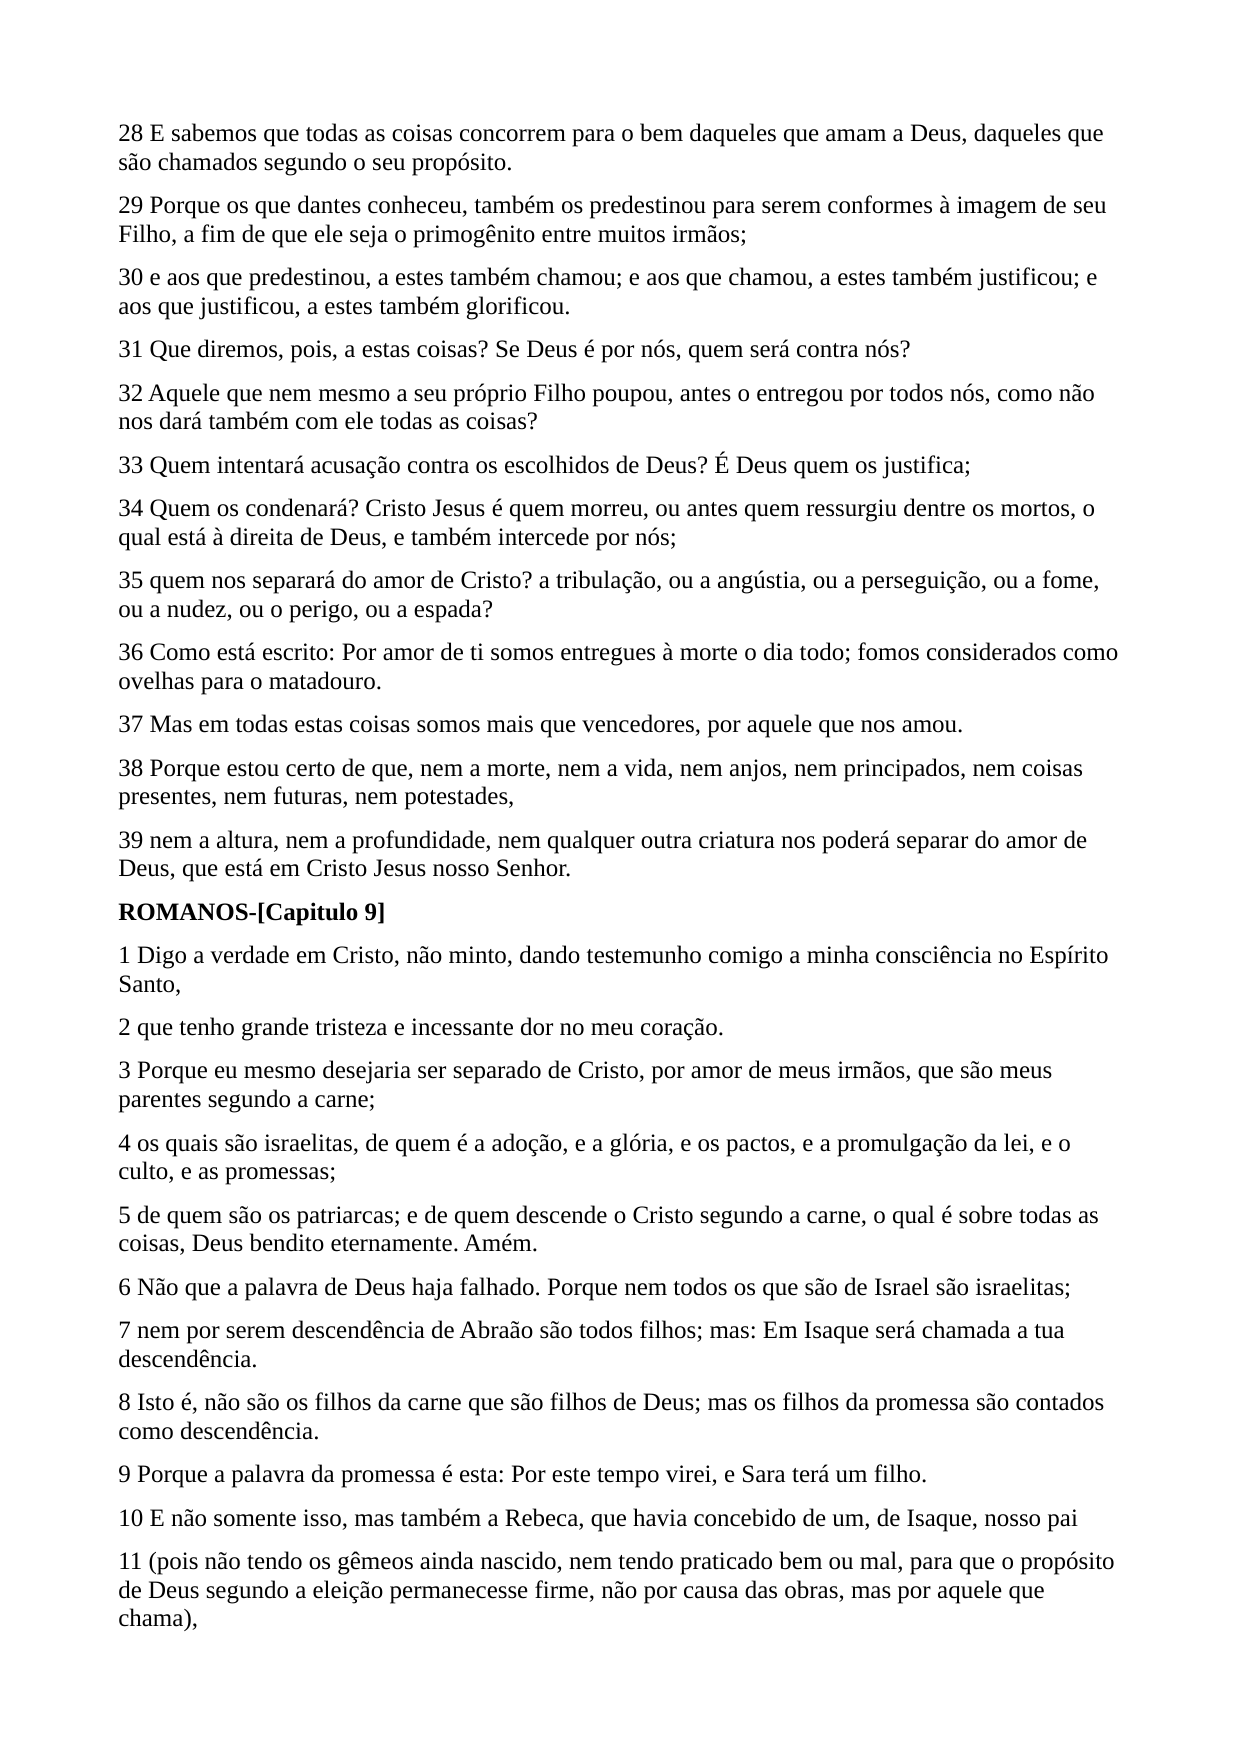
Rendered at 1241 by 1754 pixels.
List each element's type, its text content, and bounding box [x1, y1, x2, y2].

text 4 os quais são israelitas, de quem é a adoção, e a glória, e os pactos, e a promulgação da lei, e o culto, e as promessas; [118, 1128, 1122, 1185]
text 2 que tenho grande tristeza e incessante dor no meu coração. [118, 1012, 1122, 1041]
text 8 Isto é, não são os filhos da carne que são filhos de Deus; mas os filhos da promessa são contados como descendência. [118, 1387, 1122, 1445]
text 35 quem nos separará do amor de Cristo? a tribulação, ou a angústia, ou a perseguição, ou a fome, ou a nudez, ou o perigo, ou a espada? [118, 565, 1122, 623]
text 5 de quem são os patriarcas; e de quem descende o Cristo segundo a carne, o qual é sobre todas as coisas, Deus bendito eternamente. Amém. [118, 1200, 1122, 1257]
text 38 Porque estou certo de que, nem a morte, nem a vida, nem anjos, nem principados, nem coisas presentes, nem futuras, nem potestades, [118, 753, 1122, 810]
text 32 Aquele que nem mesmo a seu próprio Filho poupou, antes o entregou por todos nós, como não nos dará também com ele todas as coisas? [118, 378, 1122, 435]
text 1 Digo a verdade em Cristo, não minto, dando testemunho comigo a minha consciência no Espírito Santo, [118, 940, 1122, 998]
text 10 E não somente isso, mas também a Rebeca, que havia concebido de um, de Isaque, nosso pai [118, 1503, 1122, 1531]
text 36 Como está escrito: Por amor de ti somos entregues à morte o dia todo; fomos considerados como ovelhas para o matadouro. [118, 637, 1122, 695]
text 39 nem a altura, nem a profundidade, nem qualquer outra criatura nos poderá separar do amor de Deus, que está em Cristo Jesus nosso Senhor. [118, 825, 1122, 882]
text 6 Não que a palavra de Deus haja falhado. Porque nem todos os que são de Israel são israelitas; [118, 1272, 1122, 1301]
text 34 Quem os condenará? Cristo Jesus é quem morreu, ou antes quem ressurgiu dentre os mortos, o qual está à direita de Deus, e também intercede por nós; [118, 493, 1122, 551]
text 30 e aos que predestinou, a estes também chamou; e aos que chamou, a estes também justificou; e aos que justificou, a estes também glorificou. [118, 262, 1122, 320]
text 28 E sabemos que todas as coisas concorrem para o bem daqueles que amam a Deus, daqueles que são chamados segundo o seu propósito. [118, 118, 1122, 176]
text 33 Quem intentará acusação contra os escolhidos de Deus? É Deus quem os justifica; [118, 450, 1122, 478]
text 29 Porque os que dantes conheceu, também os predestinou para serem conformes à imagem de seu Filho, a fim de que ele seja o primogênito entre muitos irmãos; [118, 190, 1122, 248]
text 31 Que diremos, pois, a estas coisas? Se Deus é por nós, quem será contra nós? [118, 334, 1122, 363]
text 7 nem por serem descendência de Abraão são todos filhos; mas: Em Isaque será chamada a tua descendência. [118, 1315, 1122, 1373]
text 37 Mas em todas estas coisas somos mais que vencedores, por aquele que nos amou. [118, 709, 1122, 738]
text 3 Porque eu mesmo desejaria ser separado de Cristo, por amor de meus irmãos, que são meus parentes segundo a carne; [118, 1056, 1122, 1113]
text ROMANOS-[Capitulo 9] [118, 897, 1122, 926]
text 11 (pois não tendo os gêmeos ainda nascido, nem tendo praticado bem ou mal, para que o propósito de Deus segundo a eleição permanecesse firme, não por causa das obras, mas por aquele que chama), [118, 1546, 1122, 1632]
text 9 Porque a palavra da promessa é esta: Por este tempo virei, e Sara terá um filho. [118, 1459, 1122, 1488]
